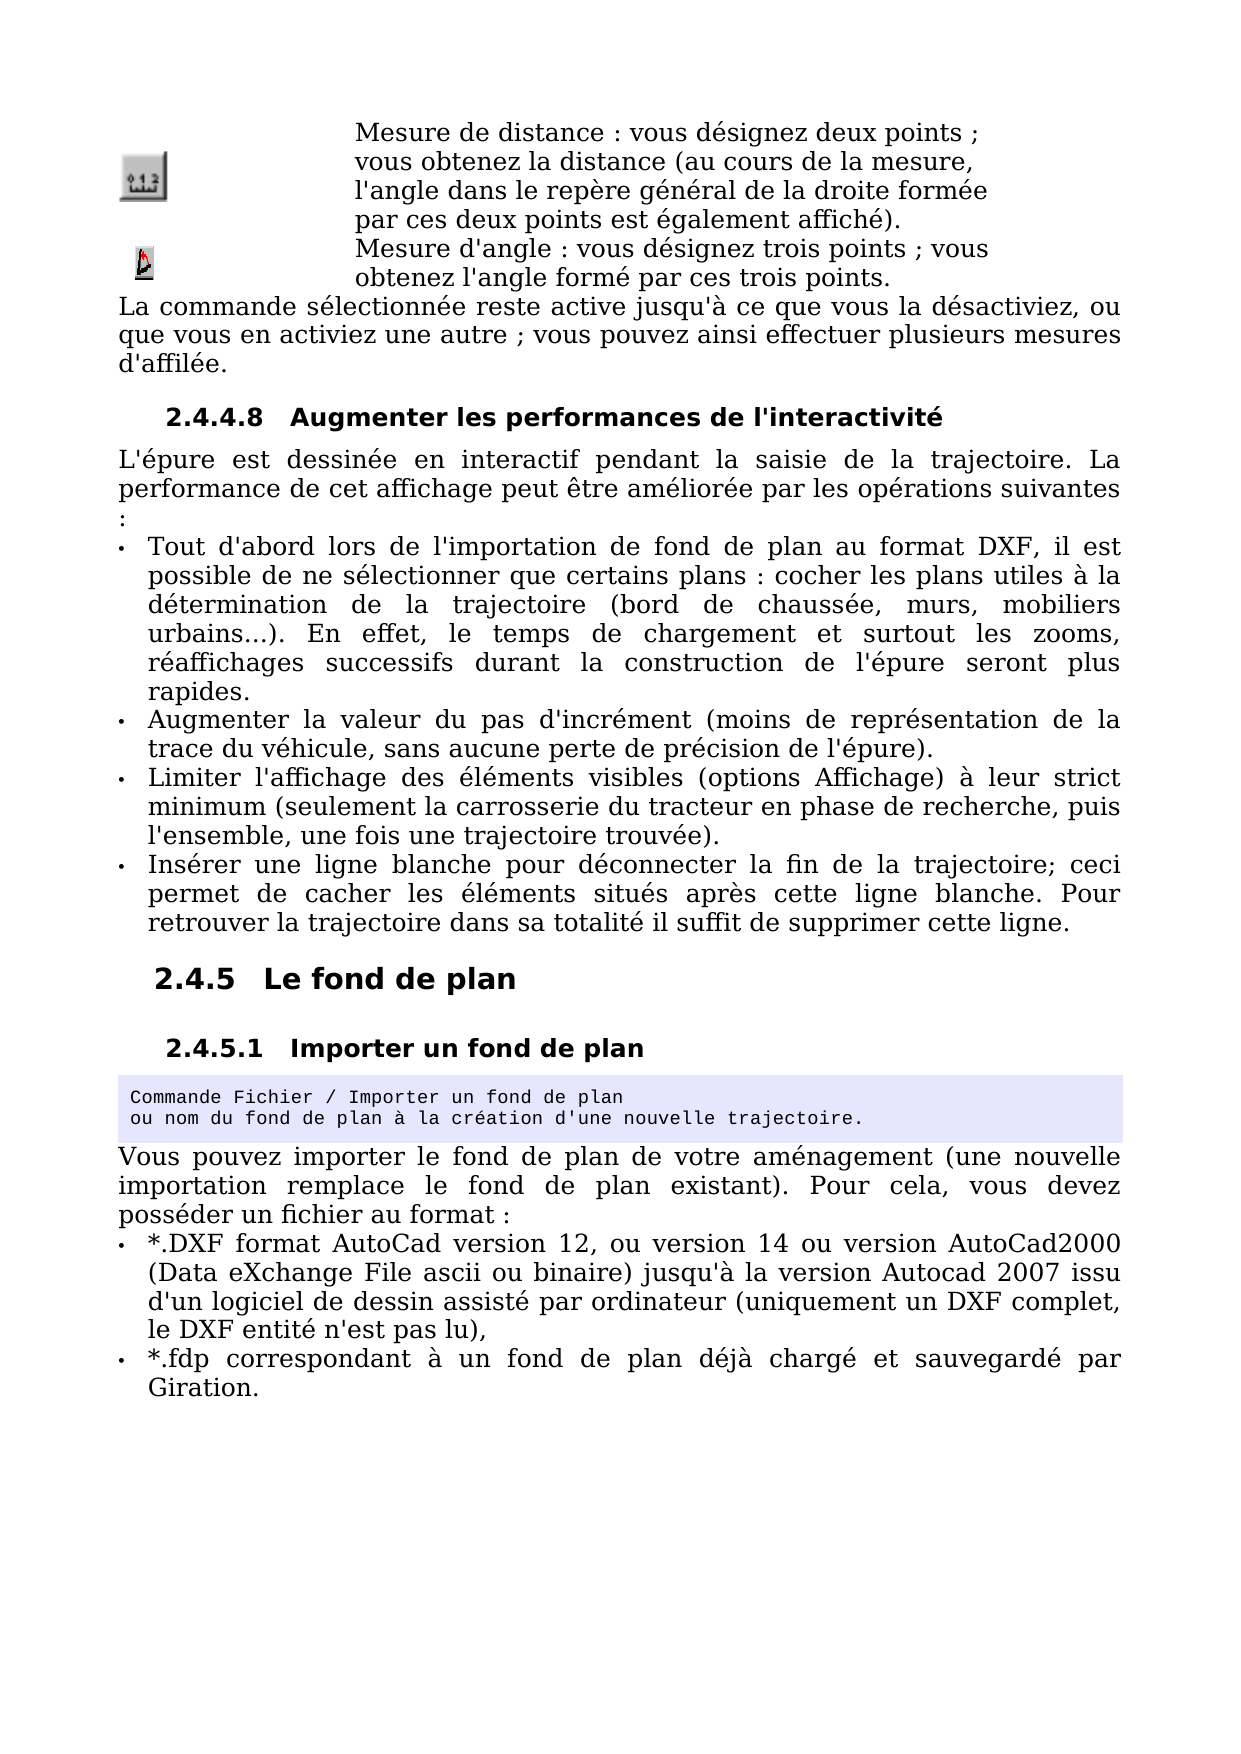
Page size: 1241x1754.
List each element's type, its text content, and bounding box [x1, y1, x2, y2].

subtitle Le fond de plan [153, 962, 1122, 996]
table_cell Mesure d'angle : vous désignez trois points ; vous obtenez l'angle formé par ces trois points. [355, 234, 1004, 292]
list *.fdp correspondant à un fond de plan déjà chargé et sauvegardé par Giration. [118, 1345, 1122, 1403]
list Insérer une ligne blanche pour déconnecter la fin de la trajectoire; ceci permet de cacher les éléments situés après cette ligne blanche. Pour retrouver la trajectoire dans sa totalité il suffit de supprimer cette ligne. [118, 851, 1122, 937]
text La commande sélectionnée reste active jusqu'à ce que vous la désactiviez, ou que vous en activiez une autre ; vous pouvez ainsi effectuer plusieurs mesures d'affilée. [118, 292, 1122, 379]
subtitle Augmenter les performances de l'interactivité [165, 404, 1122, 433]
table_cell Mesure de distance : vous désignez deux points ; vous obtenez la distance (au cours de la mesure, l'angle dans le repère général de la droite formée par ces deux points est également affiché). [355, 118, 1004, 234]
list Commande Fichier / Importer un fond de plan ou nom du fond de plan à la création d'une nouvelle trajectoire. [119, 1076, 1122, 1142]
list Tout d'abord lors de l'importation de fond de plan au format DXF, il est possible de ne sélectionner que certains plans : cocher les plans utiles à la détermination de la trajectoire (bord de chaussée, murs, mobiliers urbains...). En effet, le temps de chargement et surtout les zooms, réaffichages successifs durant la construction de l'épure seront plus rapides. [118, 532, 1122, 706]
subtitle Importer un fond de plan [165, 1034, 1122, 1063]
list Limiter l'affichage des éléments visibles (options Affichage) à leur strict minimum (seulement la carrosserie du tracteur en phase de recherche, puis l'ensemble, une fois une trajectoire trouvée). [118, 764, 1122, 851]
list Augmenter la valeur du pas d'incrément (moins de représentation de la trace du véhicule, sans aucune perte de précision de l'épure). [118, 706, 1122, 764]
text L'épure est dessinée en interactif pendant la saisie de la trajectoire. La performance de cet affichage peut être améliorée par les opérations suivantes : [118, 445, 1122, 532]
list *.DXF format AutoCad version 12, ou version 14 ou version AutoCad2000 (Data eXchange File ascii ou binaire) jusqu'à la version Autocad 2007 issu d'un logiciel de dessin assisté par ordinateur (uniquement un DXF complet, le DXF entité n'est pas lu), [118, 1229, 1122, 1345]
picture [134, 246, 154, 280]
table_cell [118, 118, 354, 234]
text Vous pouvez importer le fond de plan de votre aménagement (une nouvelle importation remplace le fond de plan existant). Pour cela, vous devez posséder un fichier au format : [118, 1143, 1122, 1229]
table_cell [118, 234, 354, 292]
picture [118, 150, 168, 202]
